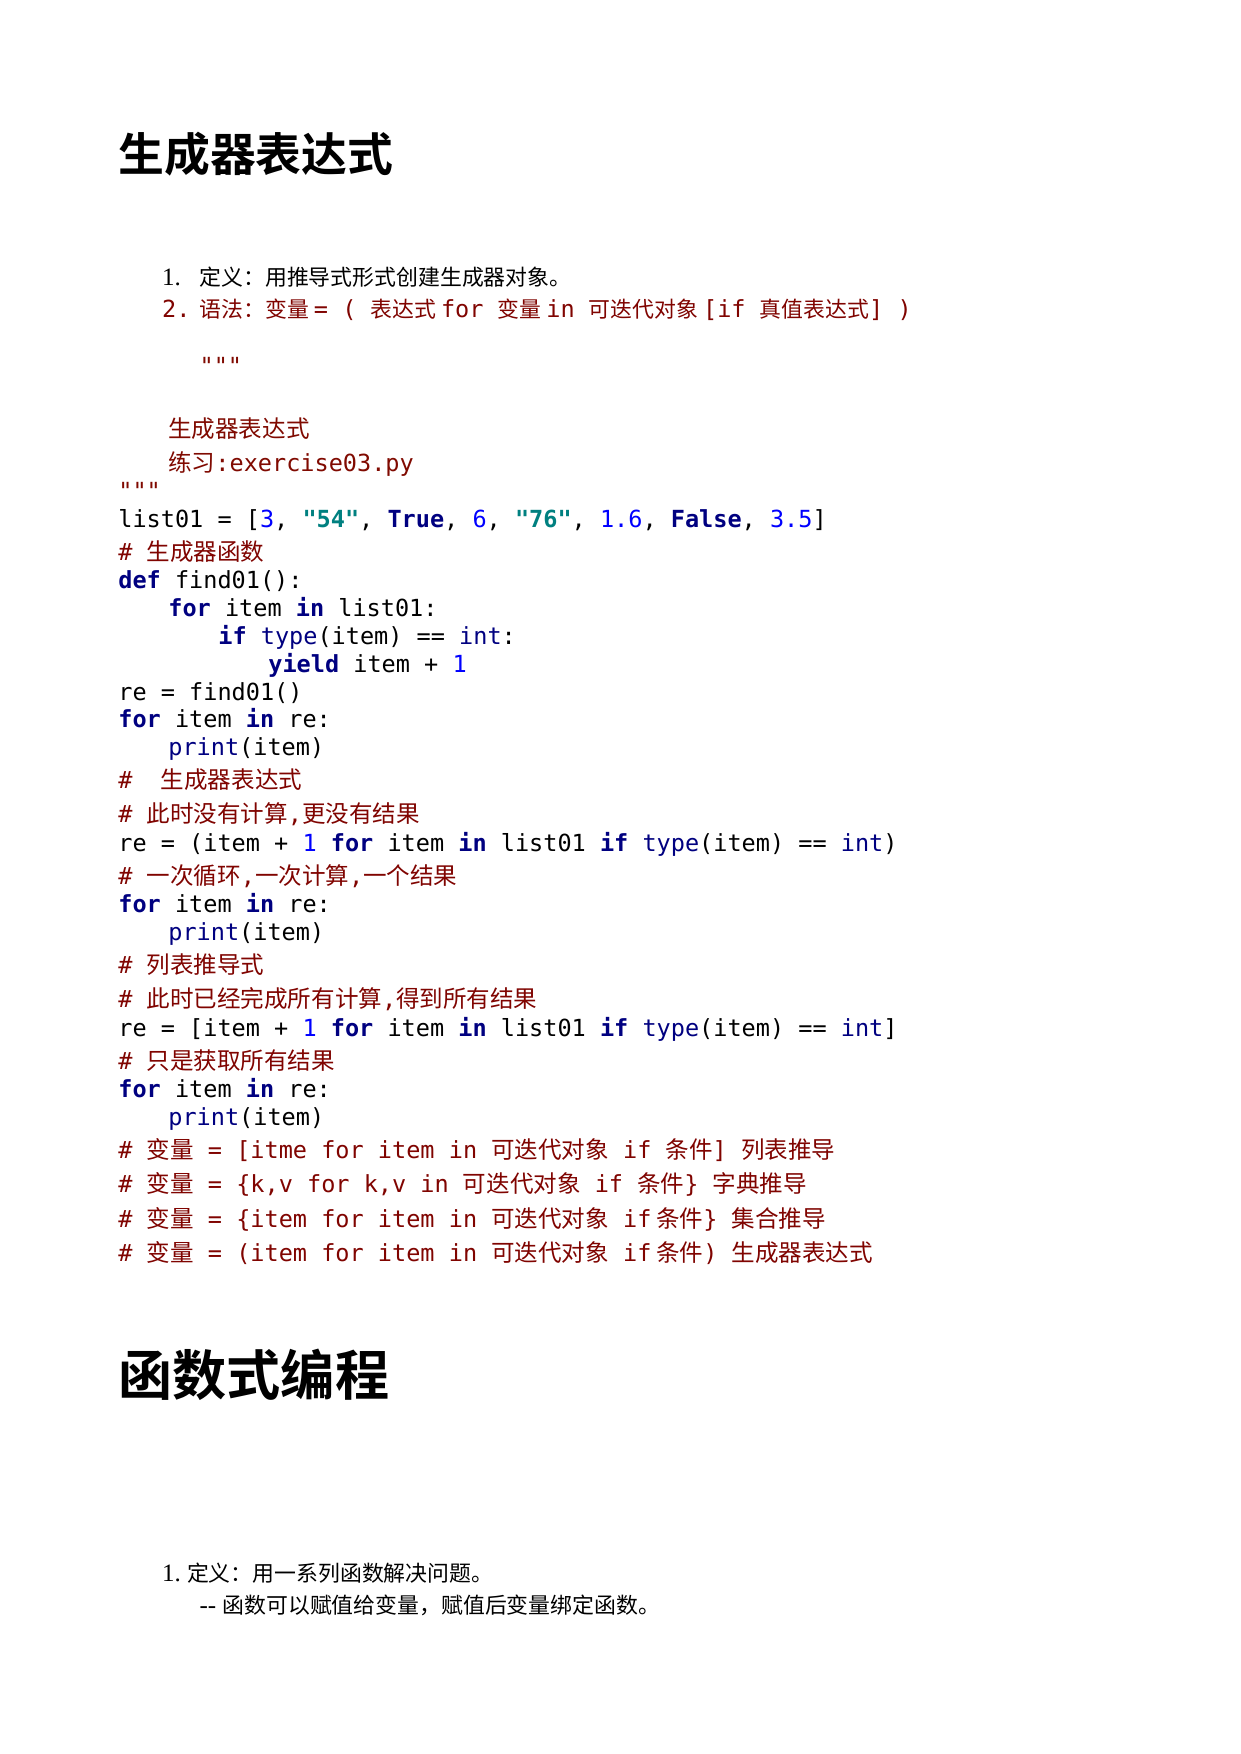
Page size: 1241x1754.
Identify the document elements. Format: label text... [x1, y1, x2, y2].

text yield item + 1 [118, 650, 1122, 678]
text for item in list01: [118, 594, 1122, 622]
text for item in re: [118, 891, 1122, 918]
text for item in re: [118, 1076, 1122, 1103]
text print(item) [118, 1103, 1122, 1132]
subtitle 函数式编程 [118, 1333, 1122, 1411]
text # 生成器函数 [118, 533, 1122, 567]
text # 变量 = (item for item in 可迭代对象 if条件) 生成器表达式 [118, 1234, 1122, 1268]
text # 变量 = {item for item in 可迭代对象 if条件} 集合推导 [118, 1200, 1122, 1234]
text # 变量 = {k,v for k,v in 可迭代对象 if 条件} 字典推导 [118, 1166, 1122, 1200]
list """ [162, 353, 1122, 380]
text for item in re: [118, 706, 1122, 733]
text # 一次循环,一次计算,一个结果 [118, 857, 1122, 891]
text re = [item + 1 for item in list01 if type(item) == int] [118, 1014, 1122, 1042]
list 定义：用推导式形式创建生成器对象。 [162, 260, 1122, 292]
text # 此时已经完成所有计算,得到所有结果 [118, 981, 1122, 1014]
text # 此时没有计算,更没有结果 [118, 795, 1122, 829]
list 语法：变量 = ( 表达式 for 变量 in 可迭代对象 [if 真值表达式] ) [162, 292, 1122, 323]
text # 只是获取所有结果 [118, 1042, 1122, 1076]
text def find01(): [118, 567, 1122, 594]
text # 生成器表达式 [118, 761, 1122, 795]
text 生成器表达式 [118, 410, 1122, 444]
text print(item) [118, 733, 1122, 761]
text print(item) [118, 918, 1122, 946]
text 1. 定义：用一系列函数解决问题。 [118, 1556, 1122, 1588]
list -- 函数可以赋值给变量，赋值后变量绑定函数。 [199, 1588, 1122, 1619]
text # 列表推导式 [118, 946, 1122, 981]
text # 变量 = [itme for item in 可迭代对象 if 条件] 列表推导 [118, 1132, 1122, 1166]
text 练习:exercise03.py [118, 444, 1122, 478]
subtitle 生成器表达式 [118, 118, 1122, 184]
text list01 = [3, "54", True, 6, "76", 1.6, False, 3.5] [118, 505, 1122, 533]
text """ [118, 478, 1122, 505]
text re = find01() [118, 678, 1122, 706]
text re = (item + 1 for item in list01 if type(item) == int) [118, 829, 1122, 857]
text if type(item) == int: [118, 622, 1122, 650]
